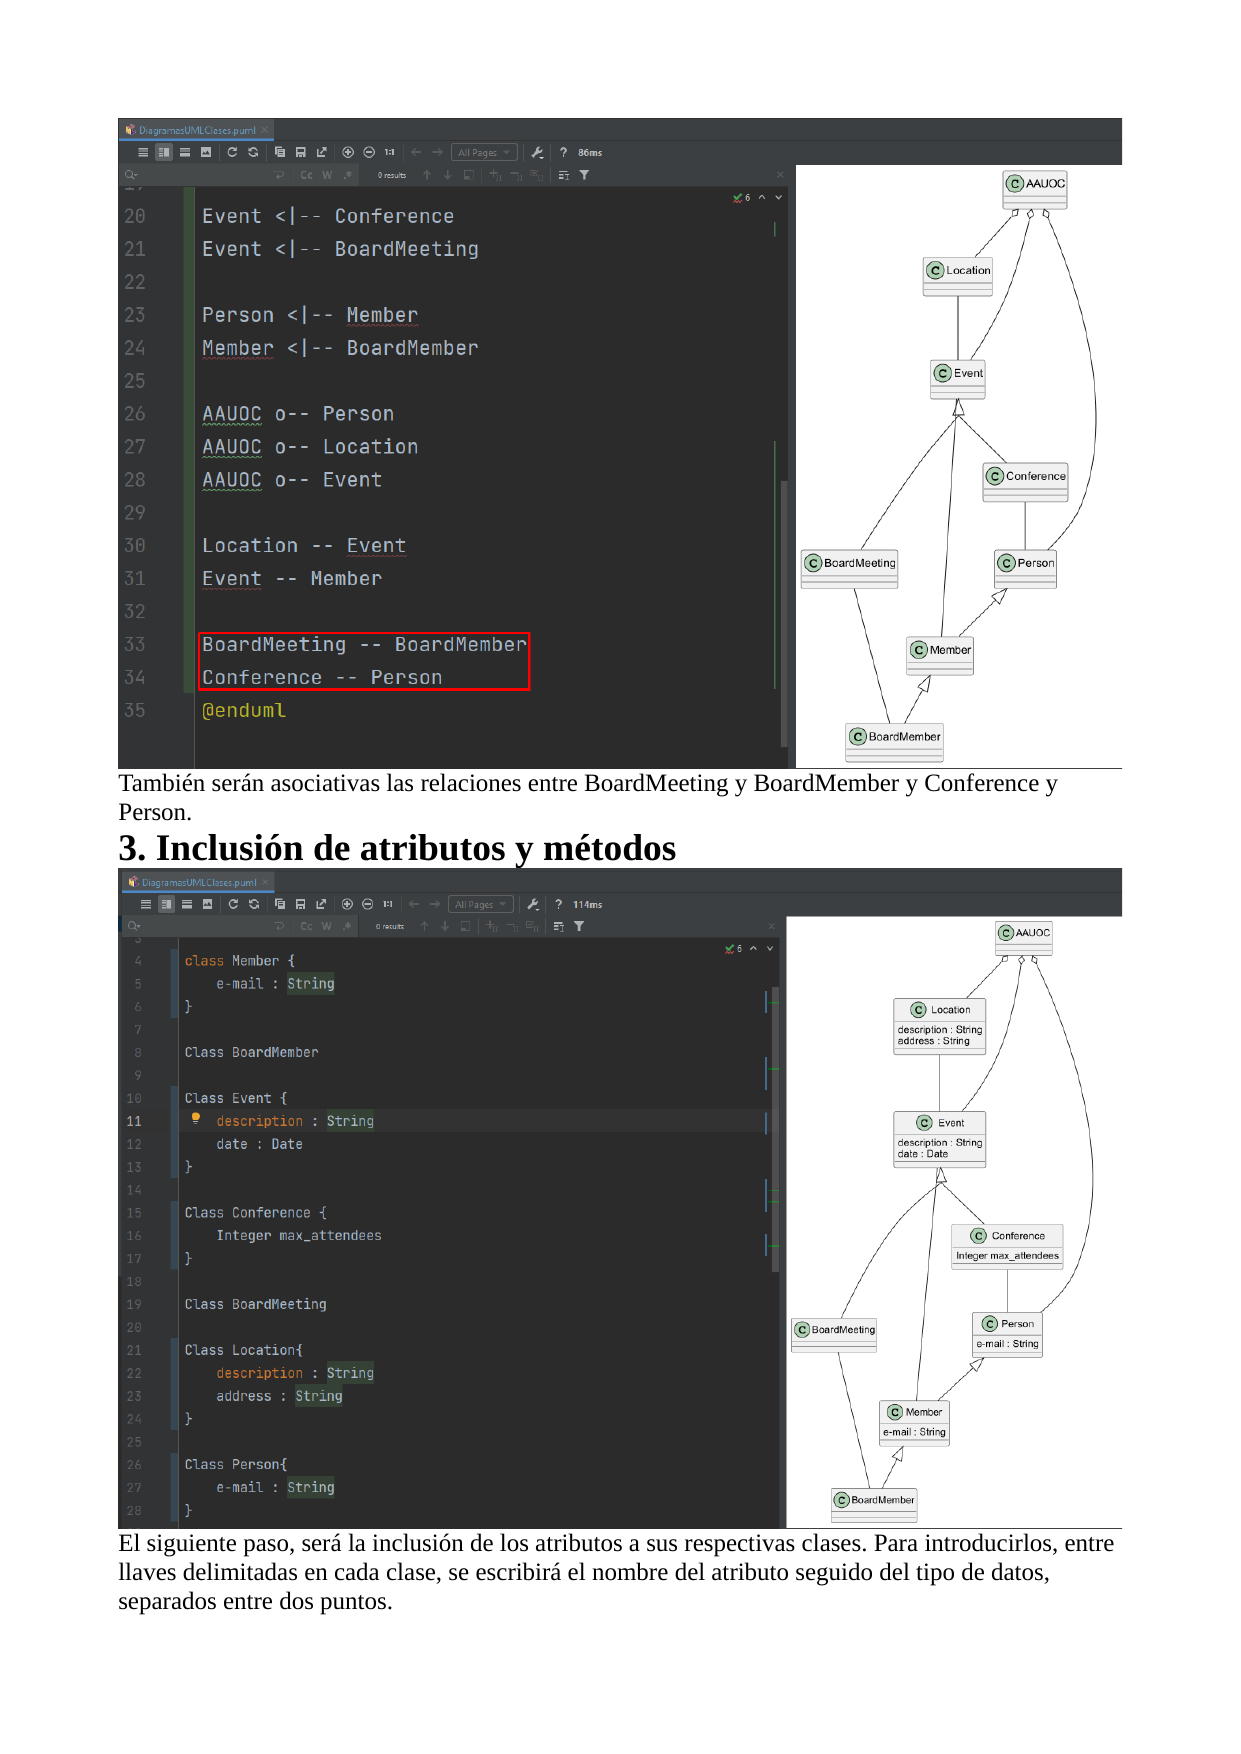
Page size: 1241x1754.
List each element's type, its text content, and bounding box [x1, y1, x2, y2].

text 3. Inclusión de atributos y métodos [118, 826, 1122, 868]
picture [118, 868, 1123, 1529]
picture [118, 118, 1123, 769]
text También serán asociativas las relaciones entre BoardMeeting y BoardMember y Conference y Person. [118, 769, 1122, 826]
text El siguiente paso, será la inclusión de los atributos a sus respectivas clases. Para introducirlos, entre llaves delimitadas en cada clase, se escribirá el nombre del atributo seguido del tipo de datos, separados entre dos puntos. [118, 1529, 1122, 1614]
